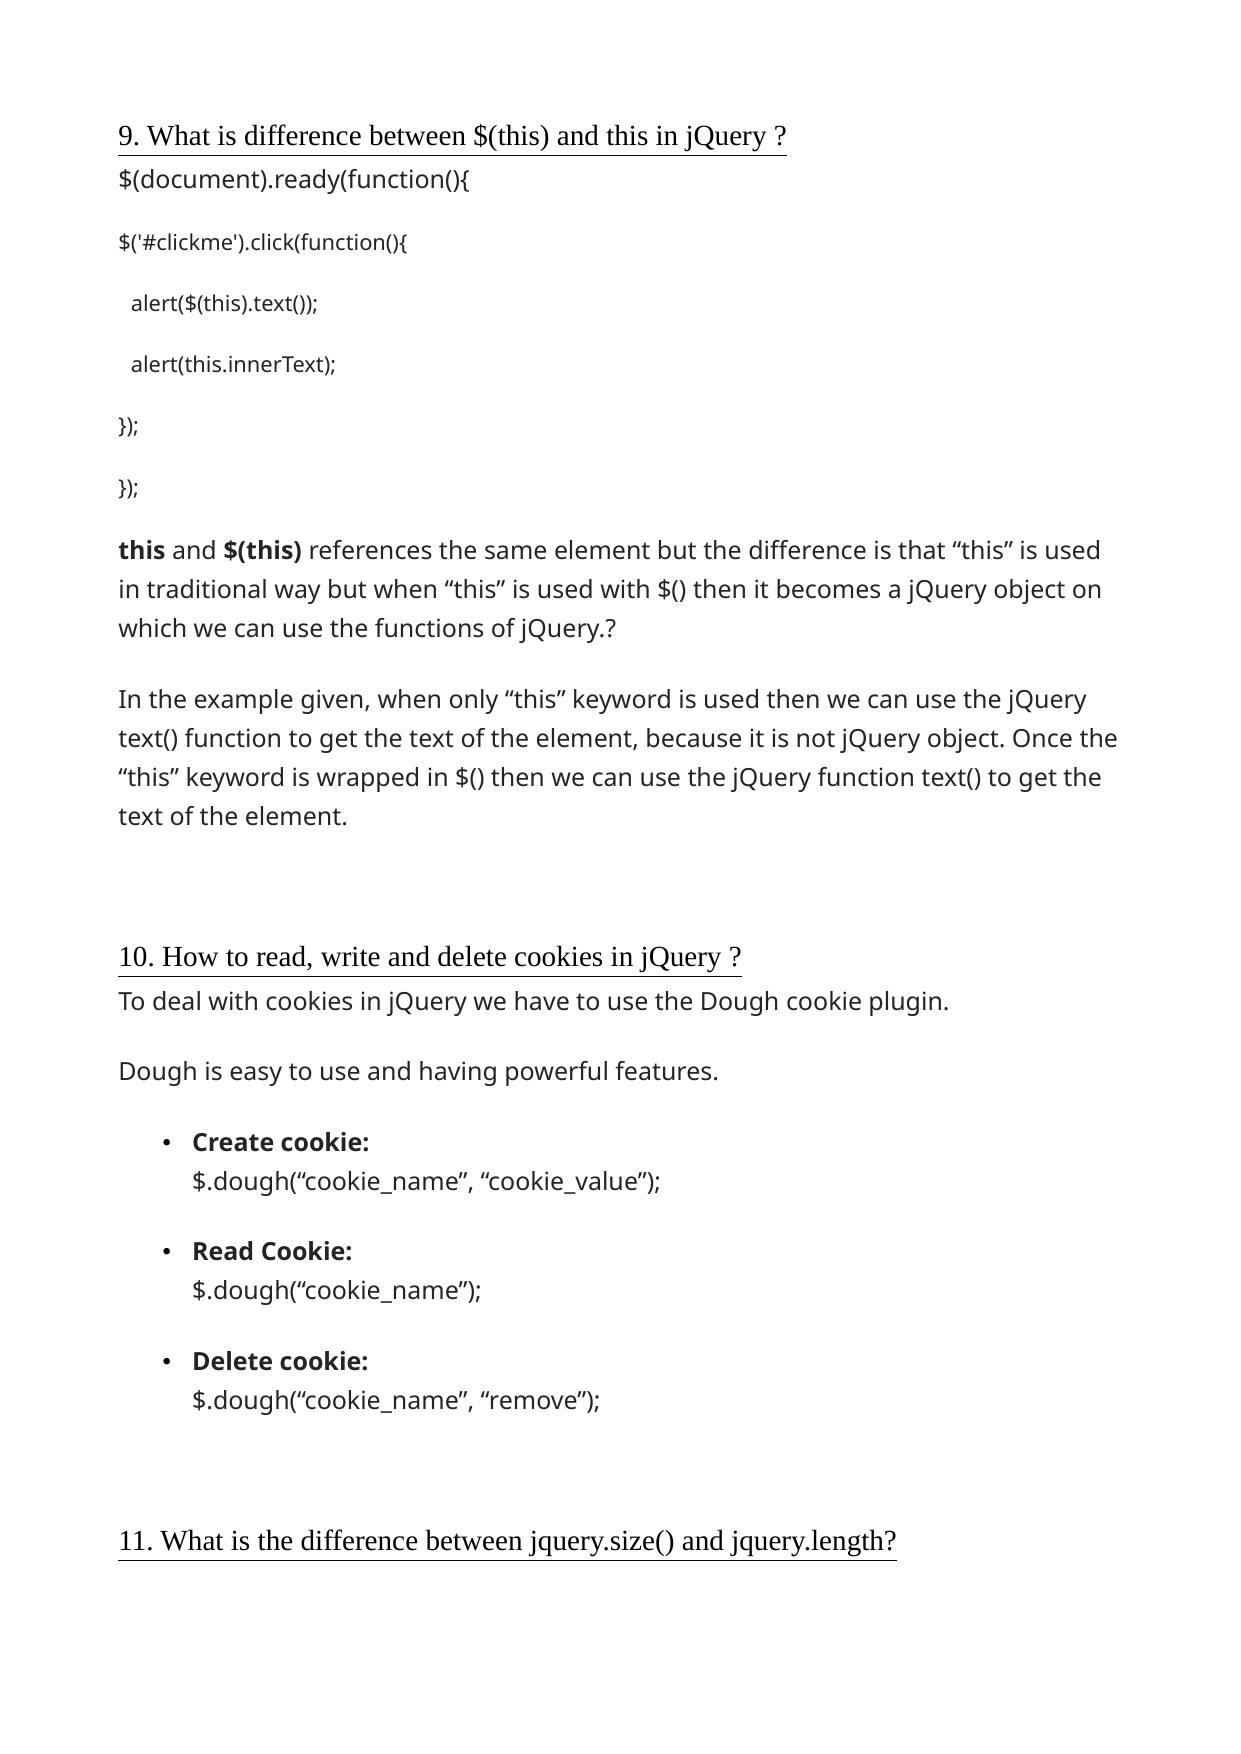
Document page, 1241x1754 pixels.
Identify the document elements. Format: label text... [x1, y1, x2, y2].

list Read Cookie: $.dough(“cookie_name”); [162, 1234, 1122, 1307]
text alert(this.innerText); [118, 349, 1122, 379]
subtitle 9. What is difference between $(this) and this in jQuery ? [118, 118, 1122, 155]
subtitle 10. How to read, write and delete cookies in jQuery ? [118, 939, 1122, 976]
text }); [118, 471, 1122, 501]
text $('#clickme').click(function(){ [118, 227, 1122, 257]
subtitle 11. What is the difference between jquery.size() and jquery.length? [118, 1523, 1122, 1560]
text }); [118, 410, 1122, 440]
text Dough is easy to use and having powerful features. [118, 1054, 1122, 1088]
text alert($(this).text()); [118, 288, 1122, 318]
text $(document).ready(function(){ [118, 162, 1122, 196]
text To deal with cookies in jQuery we have to use the Dough cookie plugin. [118, 983, 1122, 1017]
list Delete cookie: $.dough(“cookie_name”, “remove”); [162, 1343, 1122, 1417]
list Create cookie: $.dough(“cookie_name”, “cookie_value”); [162, 1124, 1122, 1197]
text In the example given, when only “this” keyword is used then we can use the jQuery text() function to get the text of the element, because it is not jQuery object. Once the “this” keyword is wrapped in $() then we can use the jQuery function text() to get the text of the element. [118, 681, 1122, 833]
text this and $(this) references the same element but the difference is that “this” is used in traditional way but when “this” is used with $() then it becomes a jQuery object on which we can use the functions of jQuery.? [118, 532, 1122, 645]
